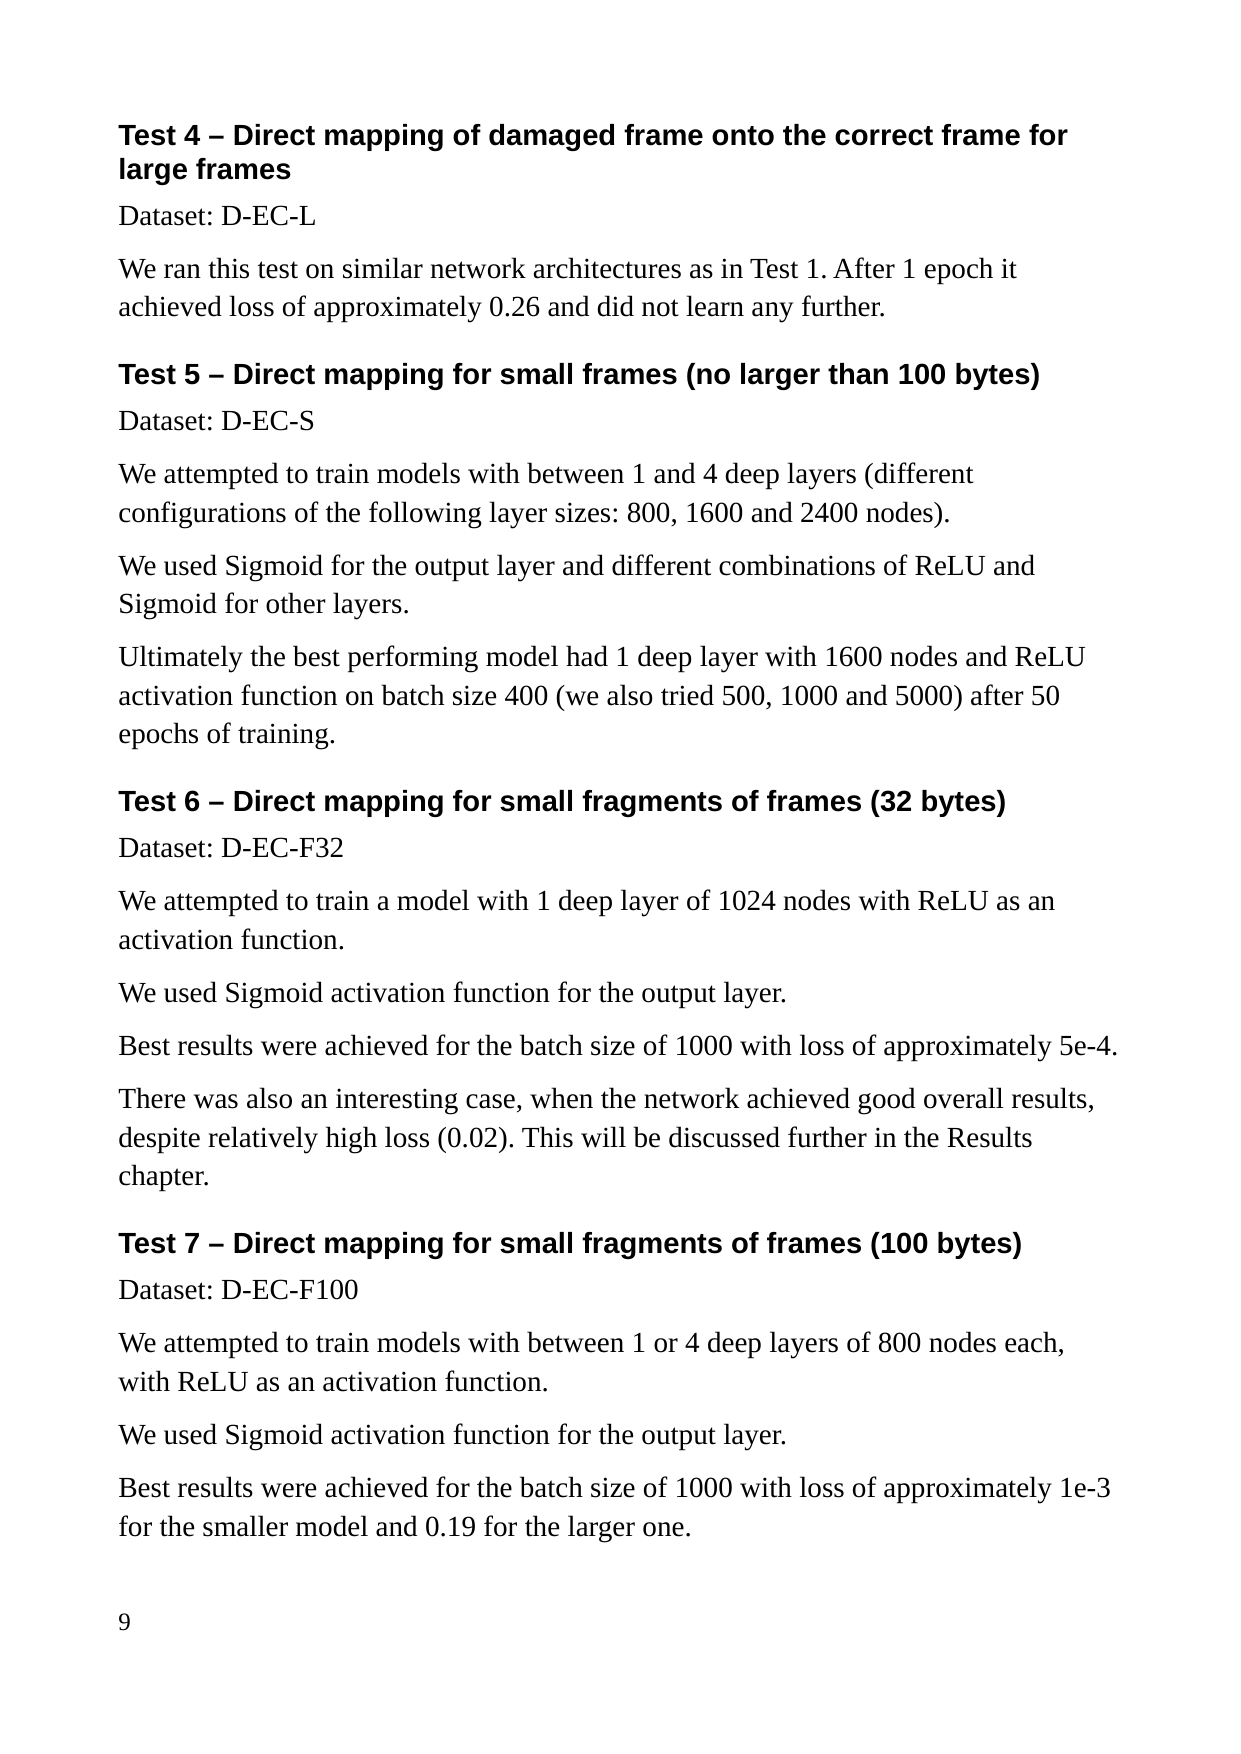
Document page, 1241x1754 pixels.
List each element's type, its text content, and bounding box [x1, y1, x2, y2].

text Dataset: D-EC-L [118, 198, 1122, 231]
text We attempted to train models with between 1 or 4 deep layers of 800 nodes each, with ReLU as an activation function. [118, 1325, 1122, 1397]
text Ultimately the best performing model had 1 deep layer with 1600 nodes and ReLU activation function on batch size 400 (we also tried 500, 1000 and 5000) after 50 epochs of training. [118, 639, 1122, 750]
subtitle Test 6 – Direct mapping for small fragments of frames (32 bytes) [118, 784, 1122, 818]
text We ran this test on similar network architectures as in Test 1. After 1 epoch it achieved loss of approximately 0.26 and did not learn any further. [118, 251, 1122, 323]
text Dataset: D-EC-F32 [118, 830, 1122, 864]
subtitle Test 4 – Direct mapping of damaged frame onto the correct frame for large frames [118, 118, 1122, 185]
text We attempted to train models with between 1 and 4 deep layers (different configurations of the following layer sizes: 800, 1600 and 2400 nodes). [118, 456, 1122, 528]
subtitle Test 7 – Direct mapping for small fragments of frames (100 bytes) [118, 1226, 1122, 1260]
text We used Sigmoid for the output layer and different combinations of ReLU and Sigmoid for other layers. [118, 548, 1122, 620]
text Best results were achieved for the batch size of 1000 with loss of approximately 1e-3 for the smaller model and 0.19 for the larger one. [118, 1470, 1122, 1542]
text We attempted to train a model with 1 deep layer of 1024 nodes with ReLU as an activation function. [118, 883, 1122, 956]
text Best results were achieved for the batch size of 1000 with loss of approximately 5e-4. [118, 1028, 1122, 1062]
text We used Sigmoid activation function for the output layer. [118, 975, 1122, 1009]
text We used Sigmoid activation function for the output layer. [118, 1417, 1122, 1451]
text Dataset: D-EC-F100 [118, 1272, 1122, 1306]
text Dataset: D-EC-S [118, 403, 1122, 437]
text There was also an interesting case, when the network achieved good overall results, despite relatively high loss (0.02). This will be discussed further in the Results chapter. [118, 1081, 1122, 1192]
subtitle Test 5 – Direct mapping for small frames (no larger than 100 bytes) [118, 357, 1122, 391]
